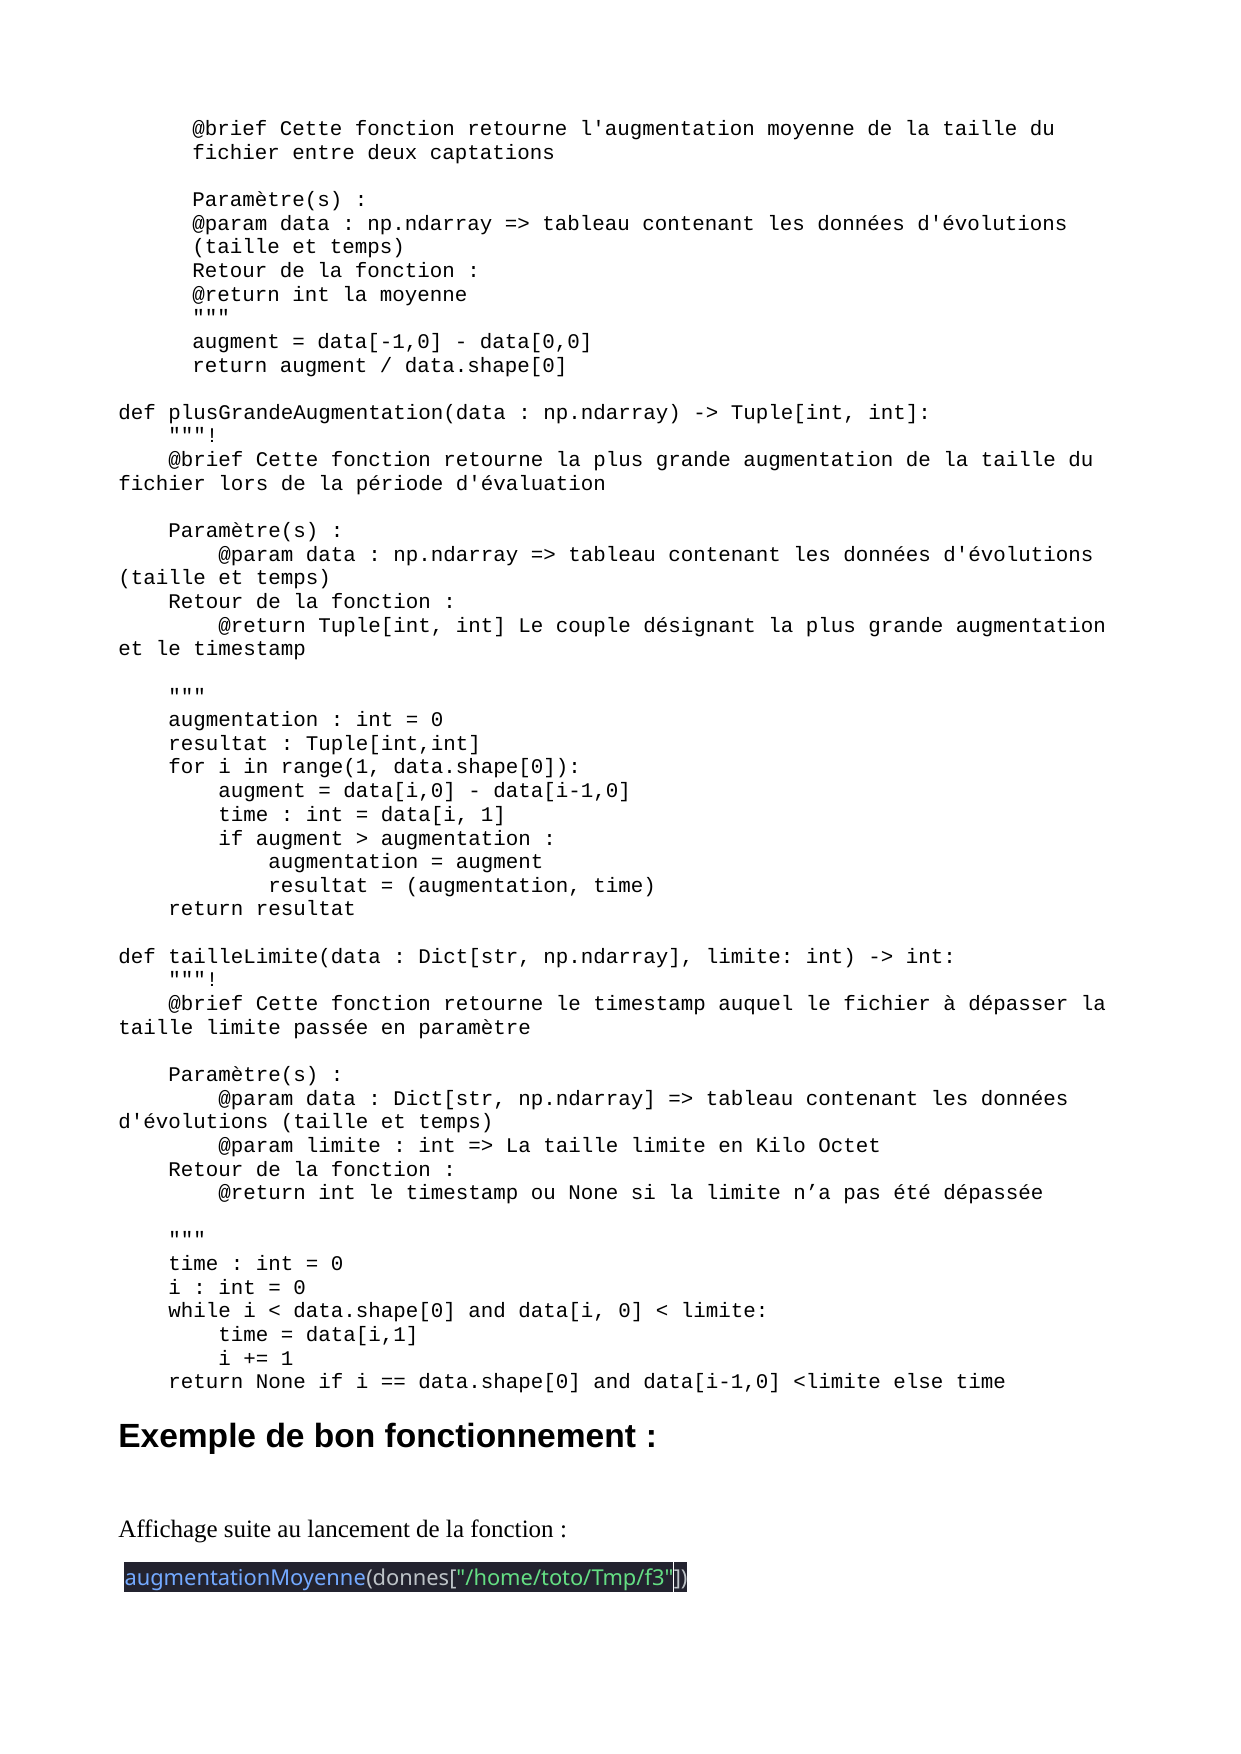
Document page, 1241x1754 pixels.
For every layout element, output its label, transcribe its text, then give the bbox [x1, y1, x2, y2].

text resultat = (augmentation, time) [118, 875, 1122, 898]
text @param limite : int => La taille limite en Kilo Octet [118, 1135, 1122, 1158]
text def tailleLimite(data : Dict[str, np.ndarray], limite: int) -> int: [118, 946, 1122, 969]
text augmentation = augment [118, 851, 1122, 875]
text if augment > augmentation : [118, 827, 1122, 851]
text Paramètre(s) : [118, 189, 1122, 213]
text augment = data[-1,0] - data[0,0] [118, 331, 1122, 354]
text i += 1 [118, 1348, 1122, 1371]
text Paramètre(s) : [118, 520, 1122, 544]
text i : int = 0 [118, 1277, 1122, 1300]
text """! [118, 969, 1122, 993]
text Paramètre(s) : [118, 1064, 1122, 1088]
text """ [118, 1229, 1122, 1253]
text for i in range(1, data.shape[0]): [118, 757, 1122, 780]
text """ [118, 307, 1122, 331]
text time : int = data[i, 1] [118, 804, 1122, 827]
text Affichage suite au lancement de la fonction : [118, 1514, 1122, 1543]
text Retour de la fonction : [118, 591, 1122, 615]
text return resultat [118, 898, 1122, 922]
text augmentation : int = 0 [118, 709, 1122, 733]
text @param data : np.ndarray => tableau contenant les données d'évolutions (taille et temps) [118, 544, 1122, 591]
text resultat : Tuple[int,int] [118, 733, 1122, 757]
text return augment / data.shape[0] [118, 354, 1122, 378]
text """ [118, 686, 1122, 709]
text augmentationMoyenne(donnes["/home/toto/Tmp/f3"]) [118, 1562, 1122, 1592]
text @brief Cette fonction retourne le timestamp auquel le fichier à dépasser la taille limite passée en paramètre [118, 993, 1122, 1040]
text @return int le timestamp ou None si la limite n’a pas été dépassée [118, 1182, 1122, 1206]
text while i < data.shape[0] and data[i, 0] < limite: [118, 1300, 1122, 1324]
text Retour de la fonction : [118, 260, 1122, 284]
text @param data : np.ndarray => tableau contenant les données d'évolutions (taille et temps) [118, 213, 1122, 260]
text @return int la moyenne [118, 284, 1122, 307]
text def plusGrandeAugmentation(data : np.ndarray) -> Tuple[int, int]: [118, 402, 1122, 426]
subtitle Exemple de bon fonctionnement : [118, 1416, 1122, 1454]
text @param data : Dict[str, np.ndarray] => tableau contenant les données d'évolutions (taille et temps) [118, 1088, 1122, 1135]
text @return Tuple[int, int] Le couple désignant la plus grande augmentation et le timestamp [118, 615, 1122, 662]
text augment = data[i,0] - data[i-1,0] [118, 780, 1122, 804]
text time : int = 0 [118, 1253, 1122, 1277]
text @brief Cette fonction retourne l'augmentation moyenne de la taille du fichier entre deux captations [118, 118, 1122, 165]
text @brief Cette fonction retourne la plus grande augmentation de la taille du fichier lors de la période d'évaluation [118, 449, 1122, 496]
text return None if i == data.shape[0] and data[i-1,0] <limite else time [118, 1371, 1122, 1395]
text """! [118, 426, 1122, 449]
text time = data[i,1] [118, 1324, 1122, 1348]
text Retour de la fonction : [118, 1158, 1122, 1182]
